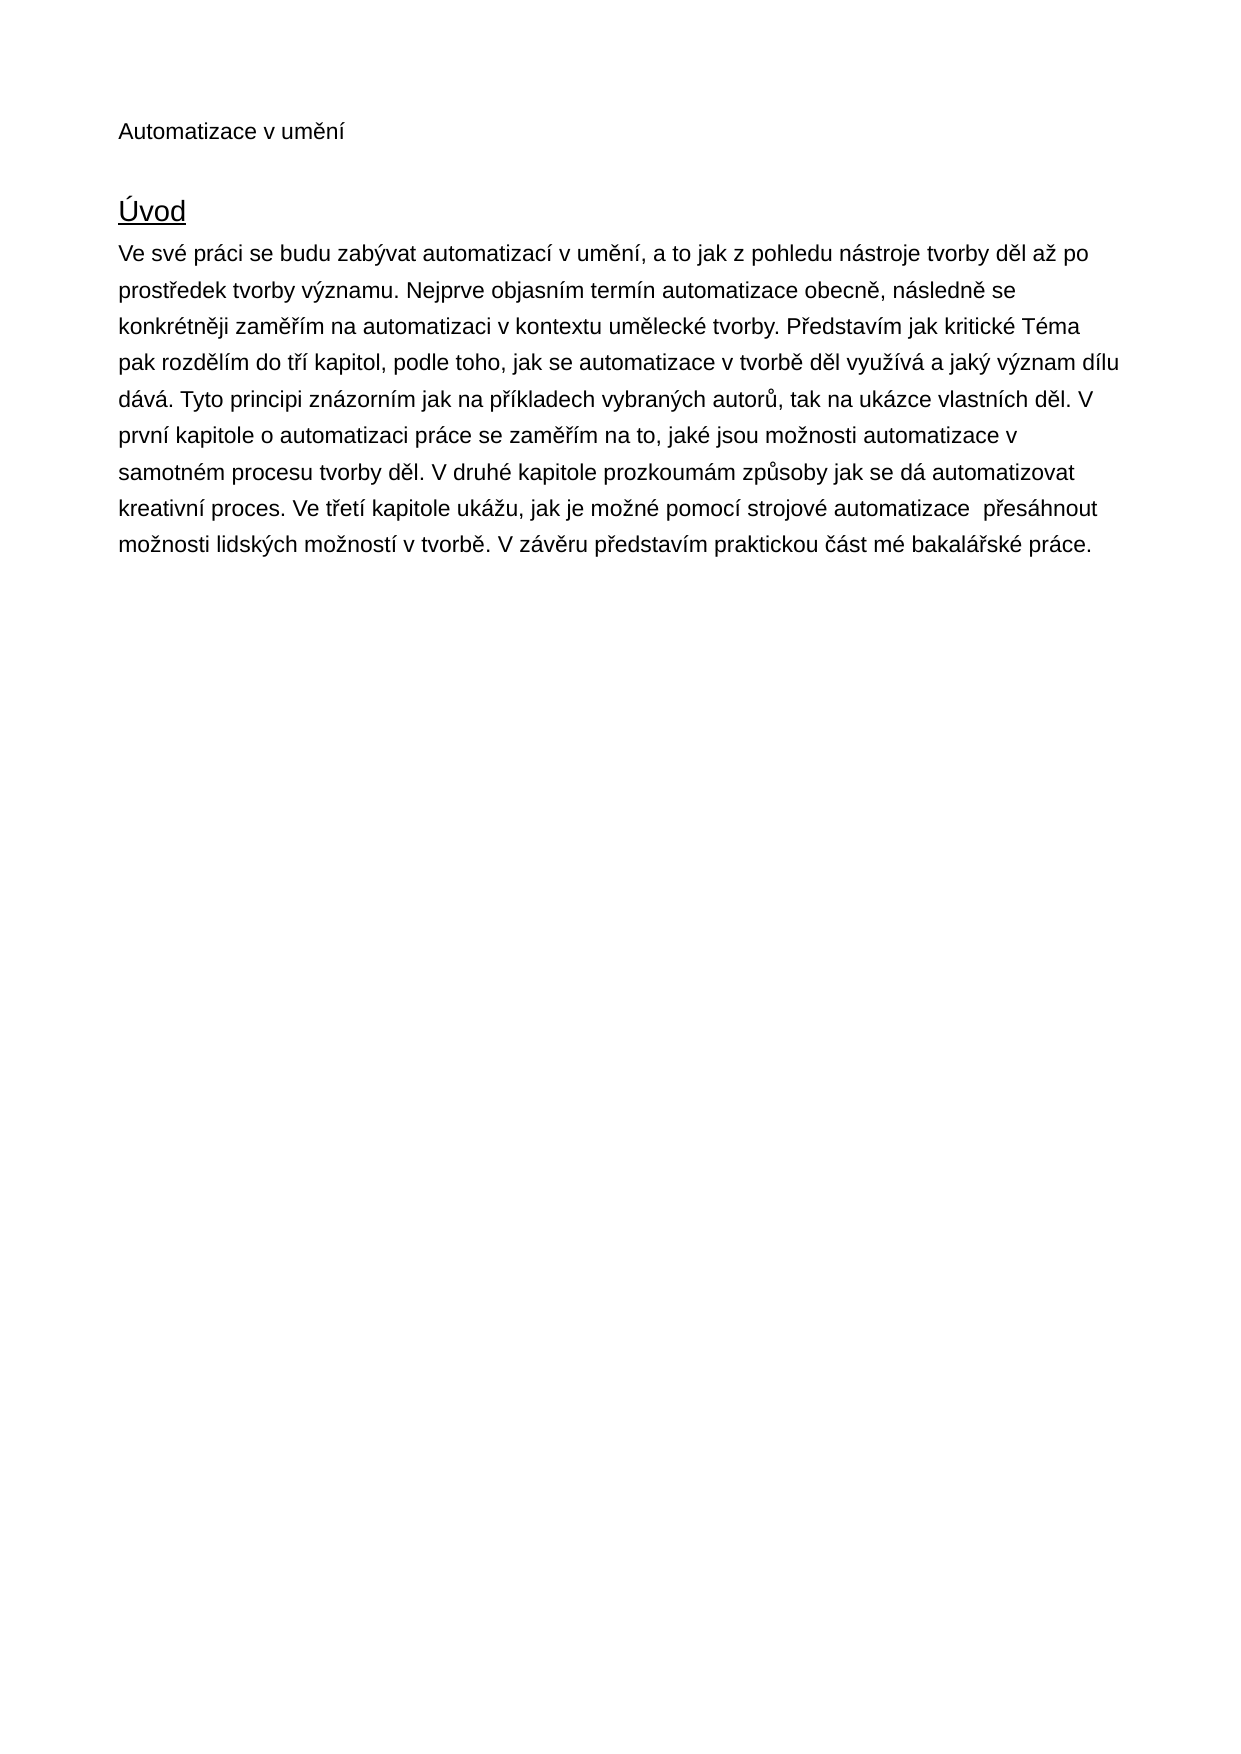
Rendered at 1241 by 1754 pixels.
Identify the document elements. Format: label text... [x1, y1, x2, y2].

text Úvod [118, 194, 1122, 228]
text Ve své práci se budu zabývat automatizací v umění, a to jak z pohledu nástroje tvorby děl až po prostředek tvorby významu. Nejprve objasním termín automatizace obecně, následně se konkrétněji zaměřím na automatizaci v kontextu umělecké tvorby. Představím jak kritické Téma pak rozdělím do tří kapitol, podle toho, jak se automatizace v tvorbě děl využívá a jaký význam dílu dává. Tyto principi znázorním jak na příkladech vybraných autorů, tak na ukázce vlastních děl. V první kapitole o automatizaci práce se zaměřím na to, jaké jsou možnosti automatizace v samotném procesu tvorby děl. V druhé kapitole prozkoumám způsoby jak se dá automatizovat kreativní proces. Ve třetí kapitole ukážu, jak je možné pomocí strojové automatizace přesáhnout možnosti lidských možností v tvorbě. V závěru představím praktickou část mé bakalářské práce. [118, 240, 1122, 557]
text Automatizace v umění [118, 118, 1122, 144]
